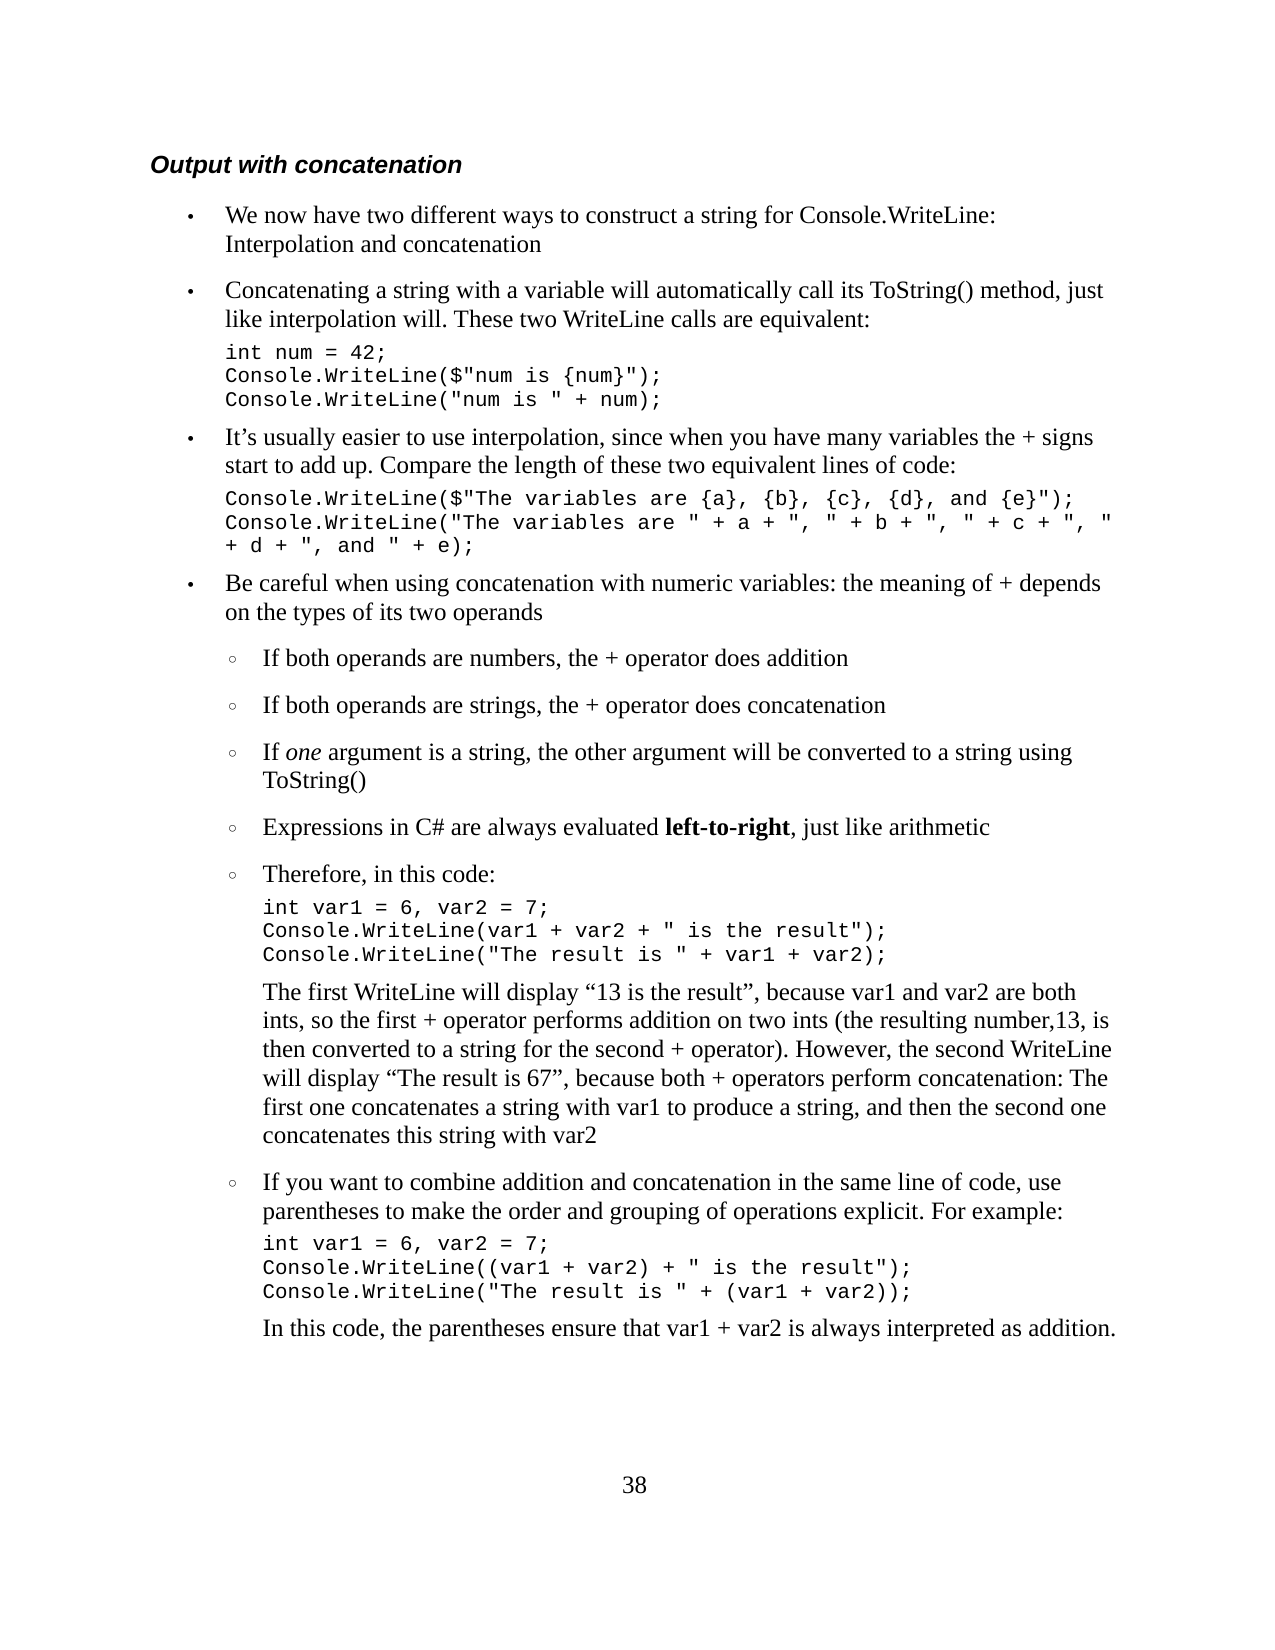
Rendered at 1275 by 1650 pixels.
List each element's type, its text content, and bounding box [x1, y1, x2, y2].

list The first WriteLine will display “13 is the result”, because var1 and var2 are both ints, so the first + operator performs addition on two ints (the resulting number,13, is then converted to a string for the second + operator). However, the second WriteLine will display “The result is 67”, because both + operators perform concatenation: The first one concatenates a string with var1 to produce a string, and then the second one concatenates this string with var2 [225, 977, 1125, 1149]
list Be careful when using concatenation with numeric variables: the meaning of + depends on the types of its two operands [187, 568, 1125, 626]
list Console.WriteLine(var1 + var2 + " is the result"); [225, 920, 1125, 944]
list int var1 = 6, var2 = 7; [225, 897, 1125, 920]
list Console.WriteLine("The variables are " + a + ", " + b + ", " + c + ", " + d + ", and " + e); [187, 512, 1125, 559]
list int num = 42; [187, 342, 1125, 366]
list We now have two different ways to construct a string for Console.WriteLine: Interpolation and concatenation [187, 200, 1125, 257]
list Console.WriteLine("The result is " + var1 + var2); [225, 944, 1125, 968]
list It’s usually easier to use interpolation, since when you have many variables the + signs start to add up. Compare the length of these two equivalent lines of code: [187, 422, 1125, 479]
list int var1 = 6, var2 = 7; [225, 1233, 1125, 1257]
subtitle Output with concatenation [150, 150, 1125, 178]
list Console.WriteLine($"num is {num}"); [187, 366, 1125, 389]
list If one argument is a string, the other argument will be converted to a string using ToString() [225, 737, 1125, 794]
list In this code, the parentheses ensure that var1 + var2 is always interpreted as addition. [225, 1313, 1125, 1342]
list Console.WriteLine((var1 + var2) + " is the result"); [225, 1257, 1125, 1281]
list Console.WriteLine("The result is " + (var1 + var2)); [225, 1281, 1125, 1304]
list Console.WriteLine("num is " + num); [187, 389, 1125, 413]
list If both operands are numbers, the + operator does addition [225, 643, 1125, 672]
list Expressions in C# are always evaluated left-to-right, just like arithmetic [225, 812, 1125, 841]
list If you want to combine addition and concatenation in the same line of code, use parentheses to make the order and grouping of operations explicit. For example: [225, 1167, 1125, 1224]
list Therefore, in this code: [225, 859, 1125, 888]
list Console.WriteLine($"The variables are {a}, {b}, {c}, {d}, and {e}"); [187, 488, 1125, 512]
list Concatenating a string with a variable will automatically call its ToString() method, just like interpolation will. These two WriteLine calls are equivalent: [187, 275, 1125, 333]
list If both operands are strings, the + operator does concatenation [225, 690, 1125, 719]
